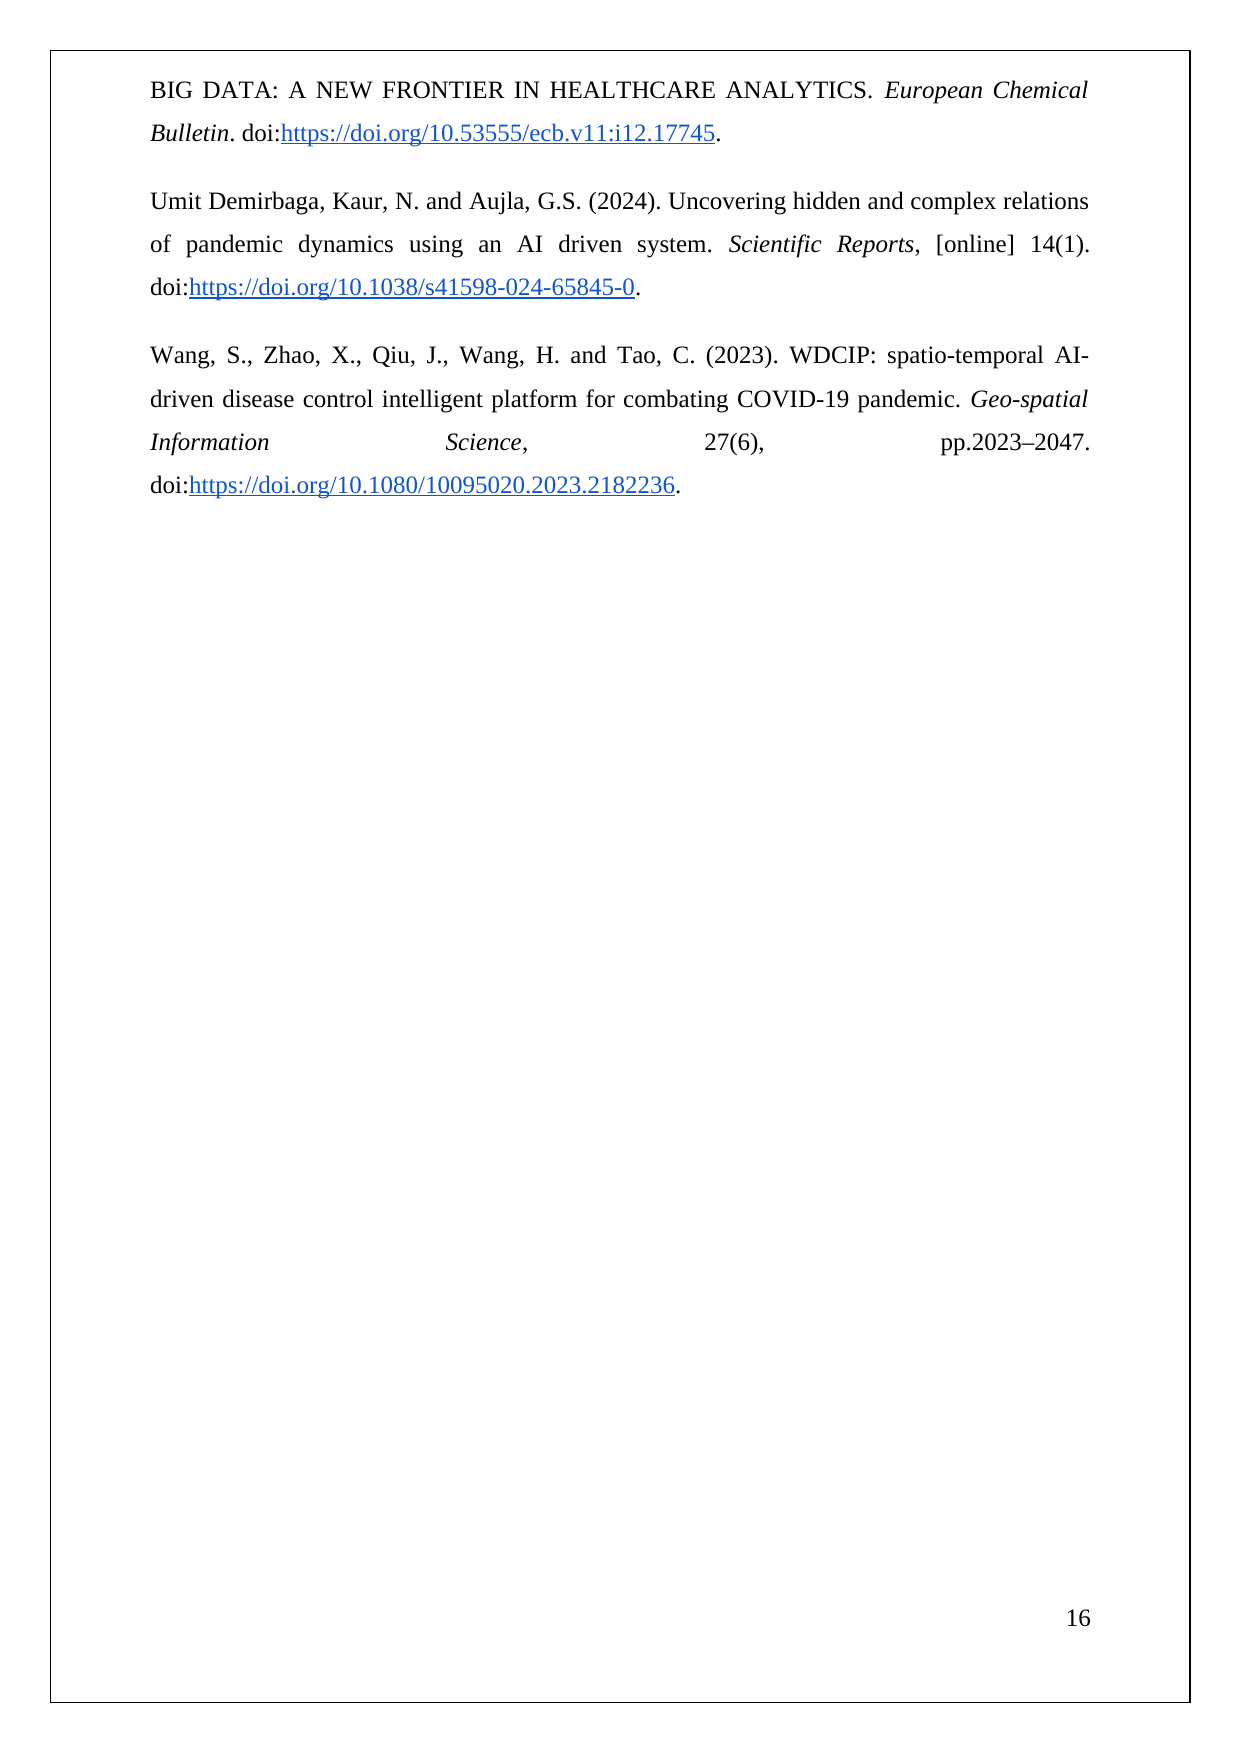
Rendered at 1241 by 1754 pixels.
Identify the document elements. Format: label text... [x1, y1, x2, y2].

text BIG DATA: A NEW FRONTIER IN HEALTHCARE ANALYTICS. European Chemical Bulletin. doi:https://doi.org/10.53555/ecb.v11:i12.17745. [150, 75, 1091, 147]
text Umit Demirbaga, Kaur, N. and Aujla, G.S. (2024). Uncovering hidden and complex relations of pandemic dynamics using an AI driven system. Scientific Reports, [online] 14(1). doi:https://doi.org/10.1038/s41598-024-65845-0. [150, 186, 1091, 301]
text Wang, S., Zhao, X., Qiu, J., Wang, H. and Tao, C. (2023). WDCIP: spatio-temporal AI-driven disease control intelligent platform for combating COVID-19 pandemic. Geo-spatial Information Science, 27(6), pp.2023–2047. doi:https://doi.org/10.1080/10095020.2023.2182236. [150, 341, 1091, 499]
